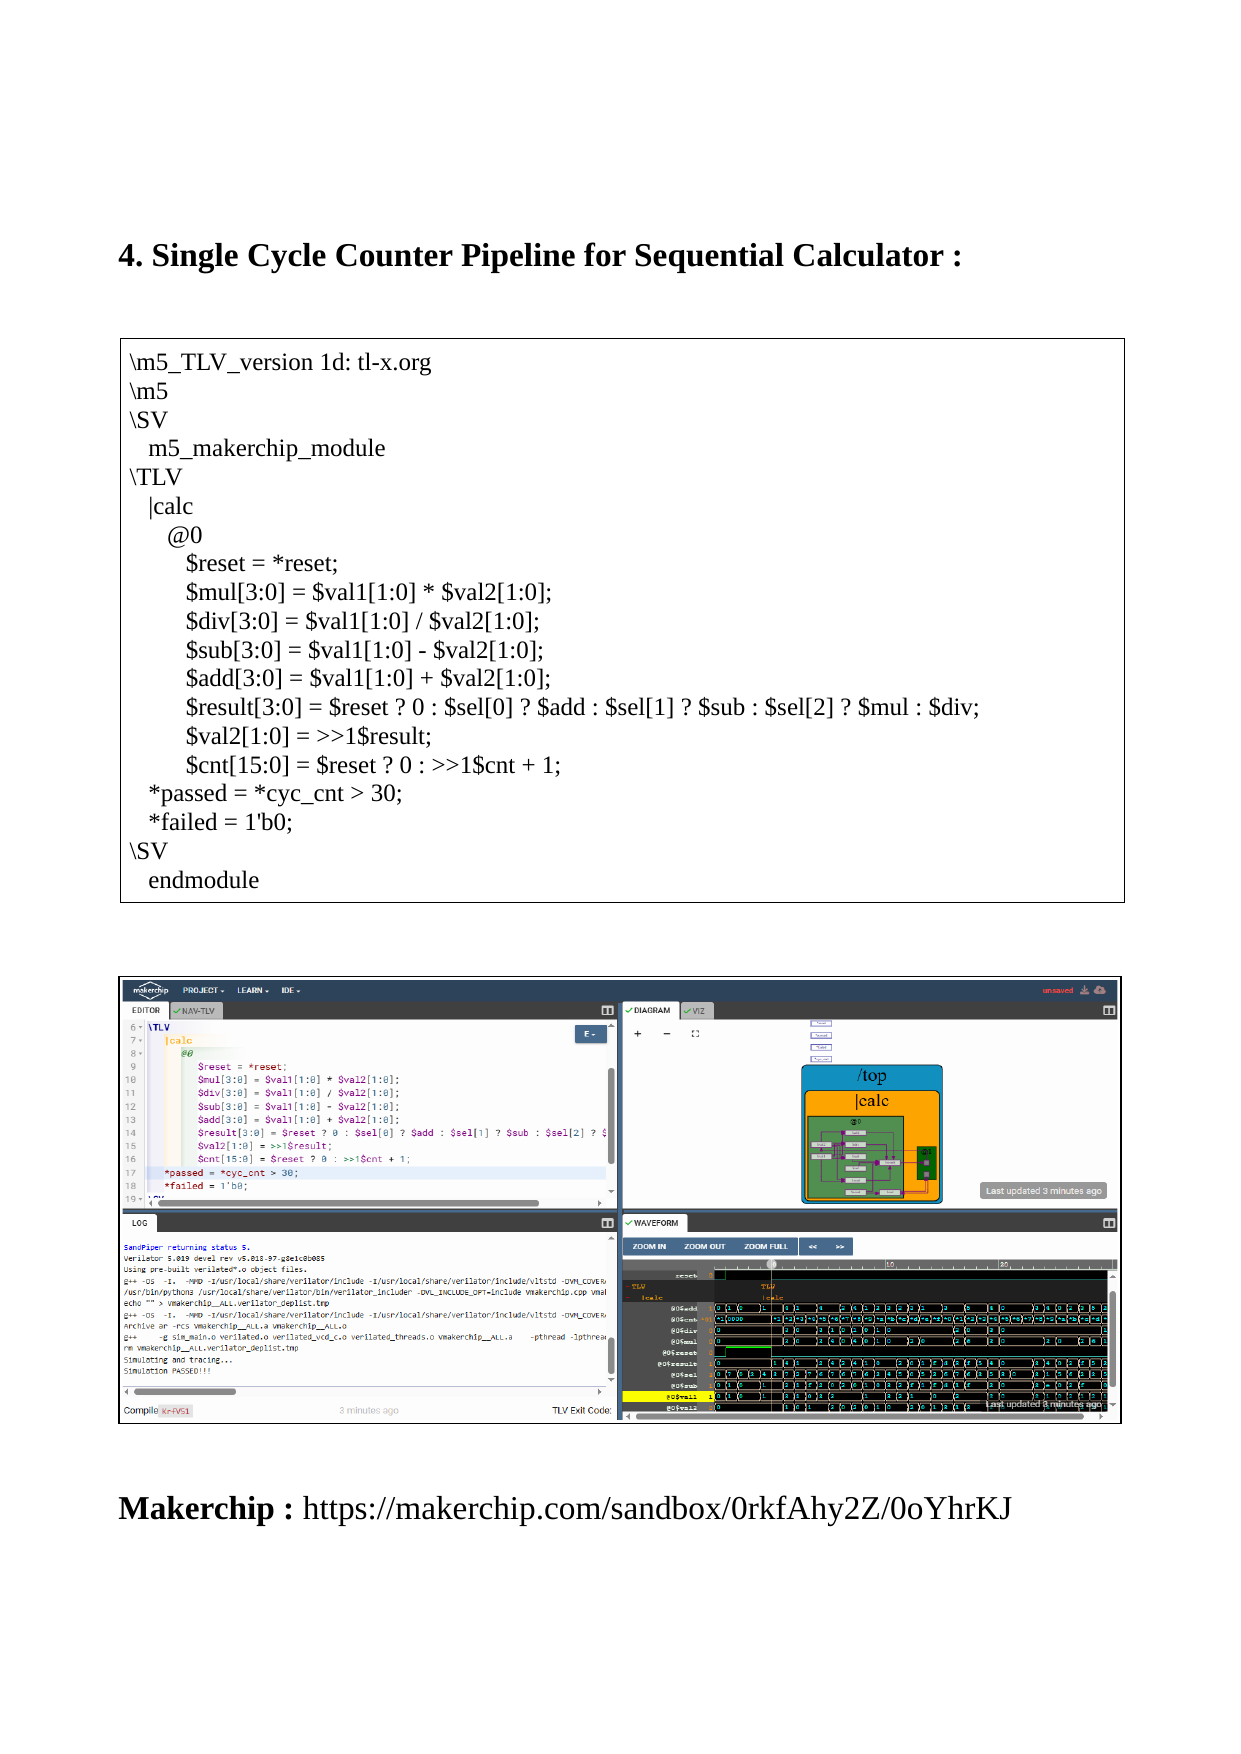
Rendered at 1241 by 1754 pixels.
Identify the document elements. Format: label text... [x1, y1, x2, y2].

text \m5_TLV_version 1d: tl-x.org \m5 \SV m5_makerchip_module \TLV |calc @0 $reset = *reset; $mul[3:0] = $val1[1:0] * $val2[1:0]; $div[3:0] = $val1[1:0] / $val2[1:0]; $sub[3:0] = $val1[1:0] - $val2[1:0]; $add[3:0] = $val1[1:0] + $val2[1:0]; $result[3:0] = $reset ? 0 : $sel[0] ? $add : $sel[1] ? $sub : $sel[2] ? $mul : $div; $val2[1:0] = >>1$result; $cnt[15:0] = $reset ? 0 : >>1$cnt + 1; *passed = *cyc_cnt > 30; *failed = 1'b0; \SV endmodule [129, 347, 1115, 893]
text 4. Single Cycle Counter Pipeline for Sequential Calculator : [118, 235, 1122, 274]
picture [122, 980, 1118, 1420]
text Makerchip : https://makerchip.com/sandbox/0rkfAhy2Z/0oYhrKJ [118, 1488, 1122, 1527]
